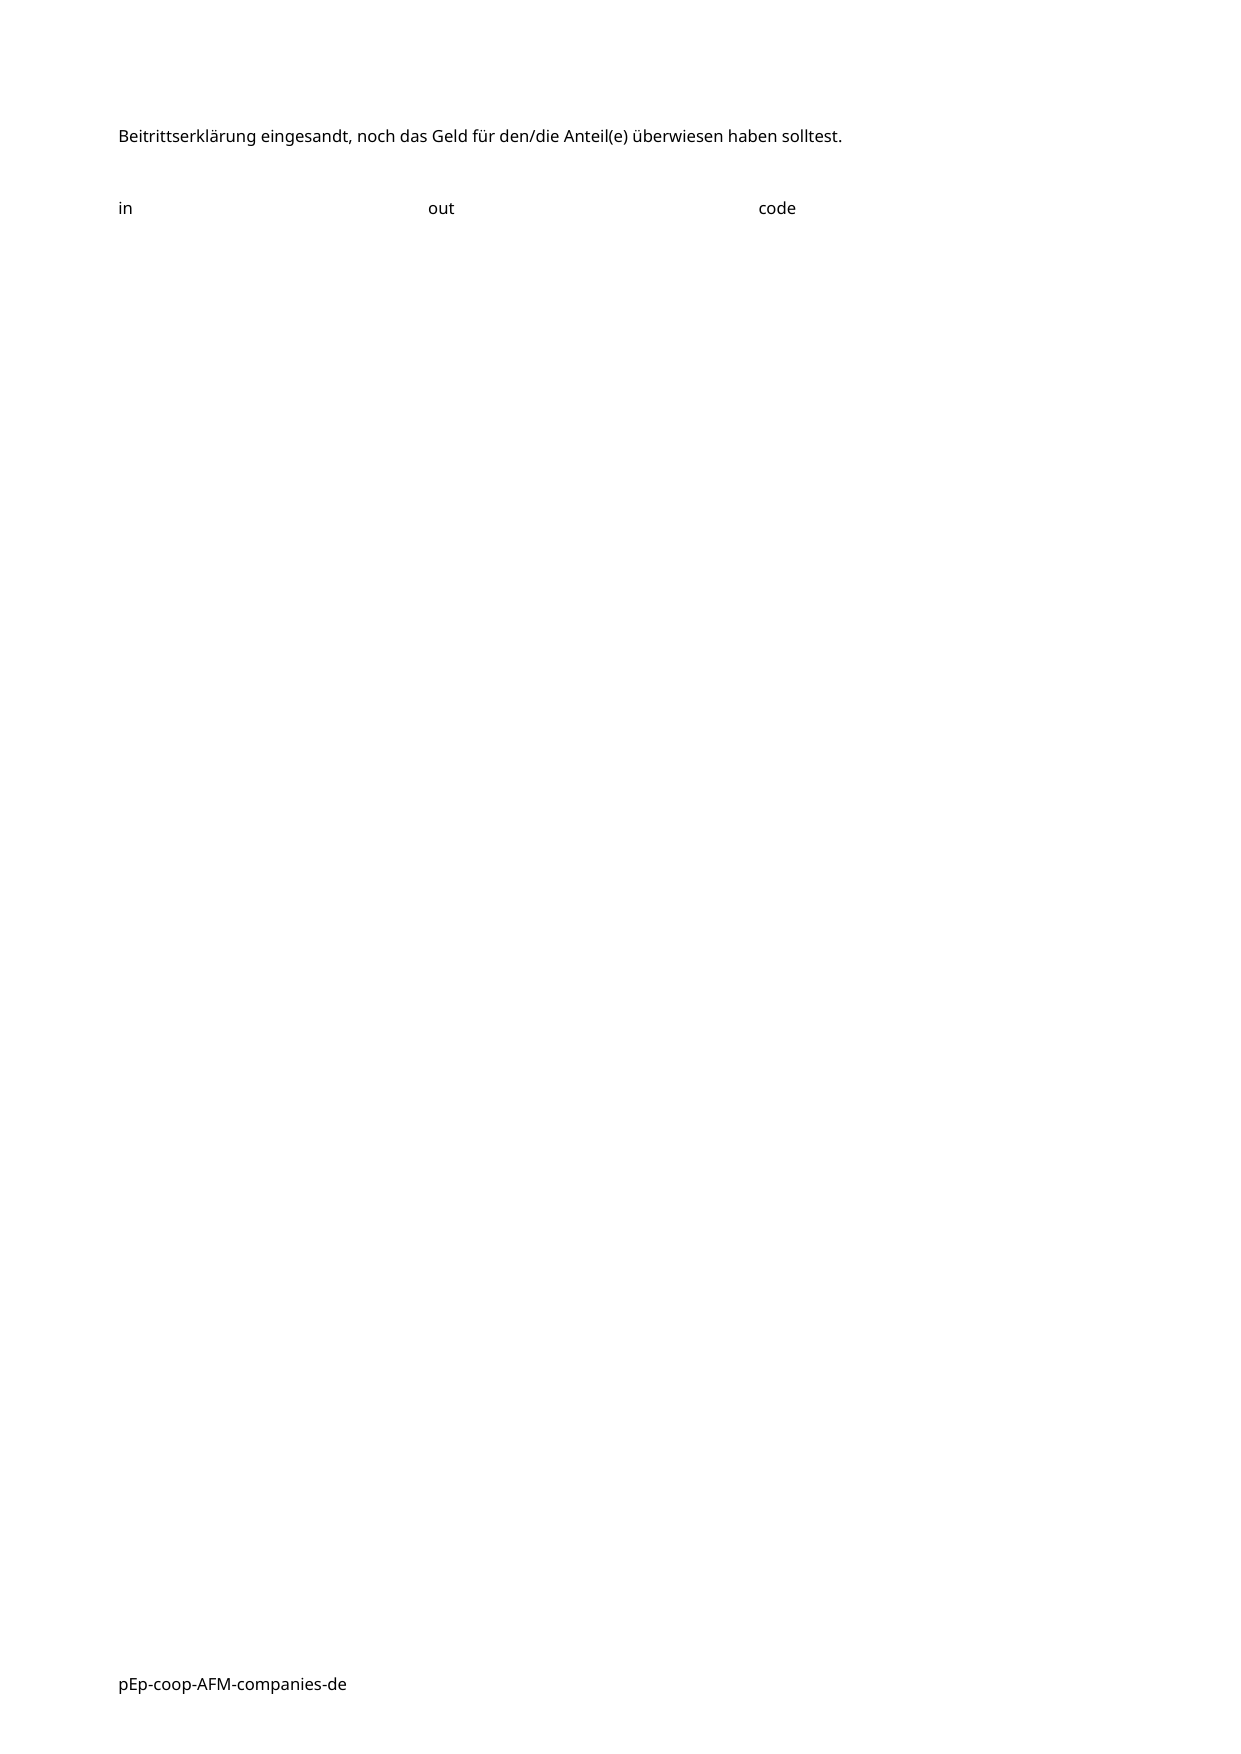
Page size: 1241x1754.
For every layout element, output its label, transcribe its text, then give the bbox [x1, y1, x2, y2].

text in out code [118, 191, 1122, 221]
text Beitrittserklärung eingesandt, noch das Geld für den/die Anteil(e) überwiesen haben solltest. [118, 118, 1122, 148]
